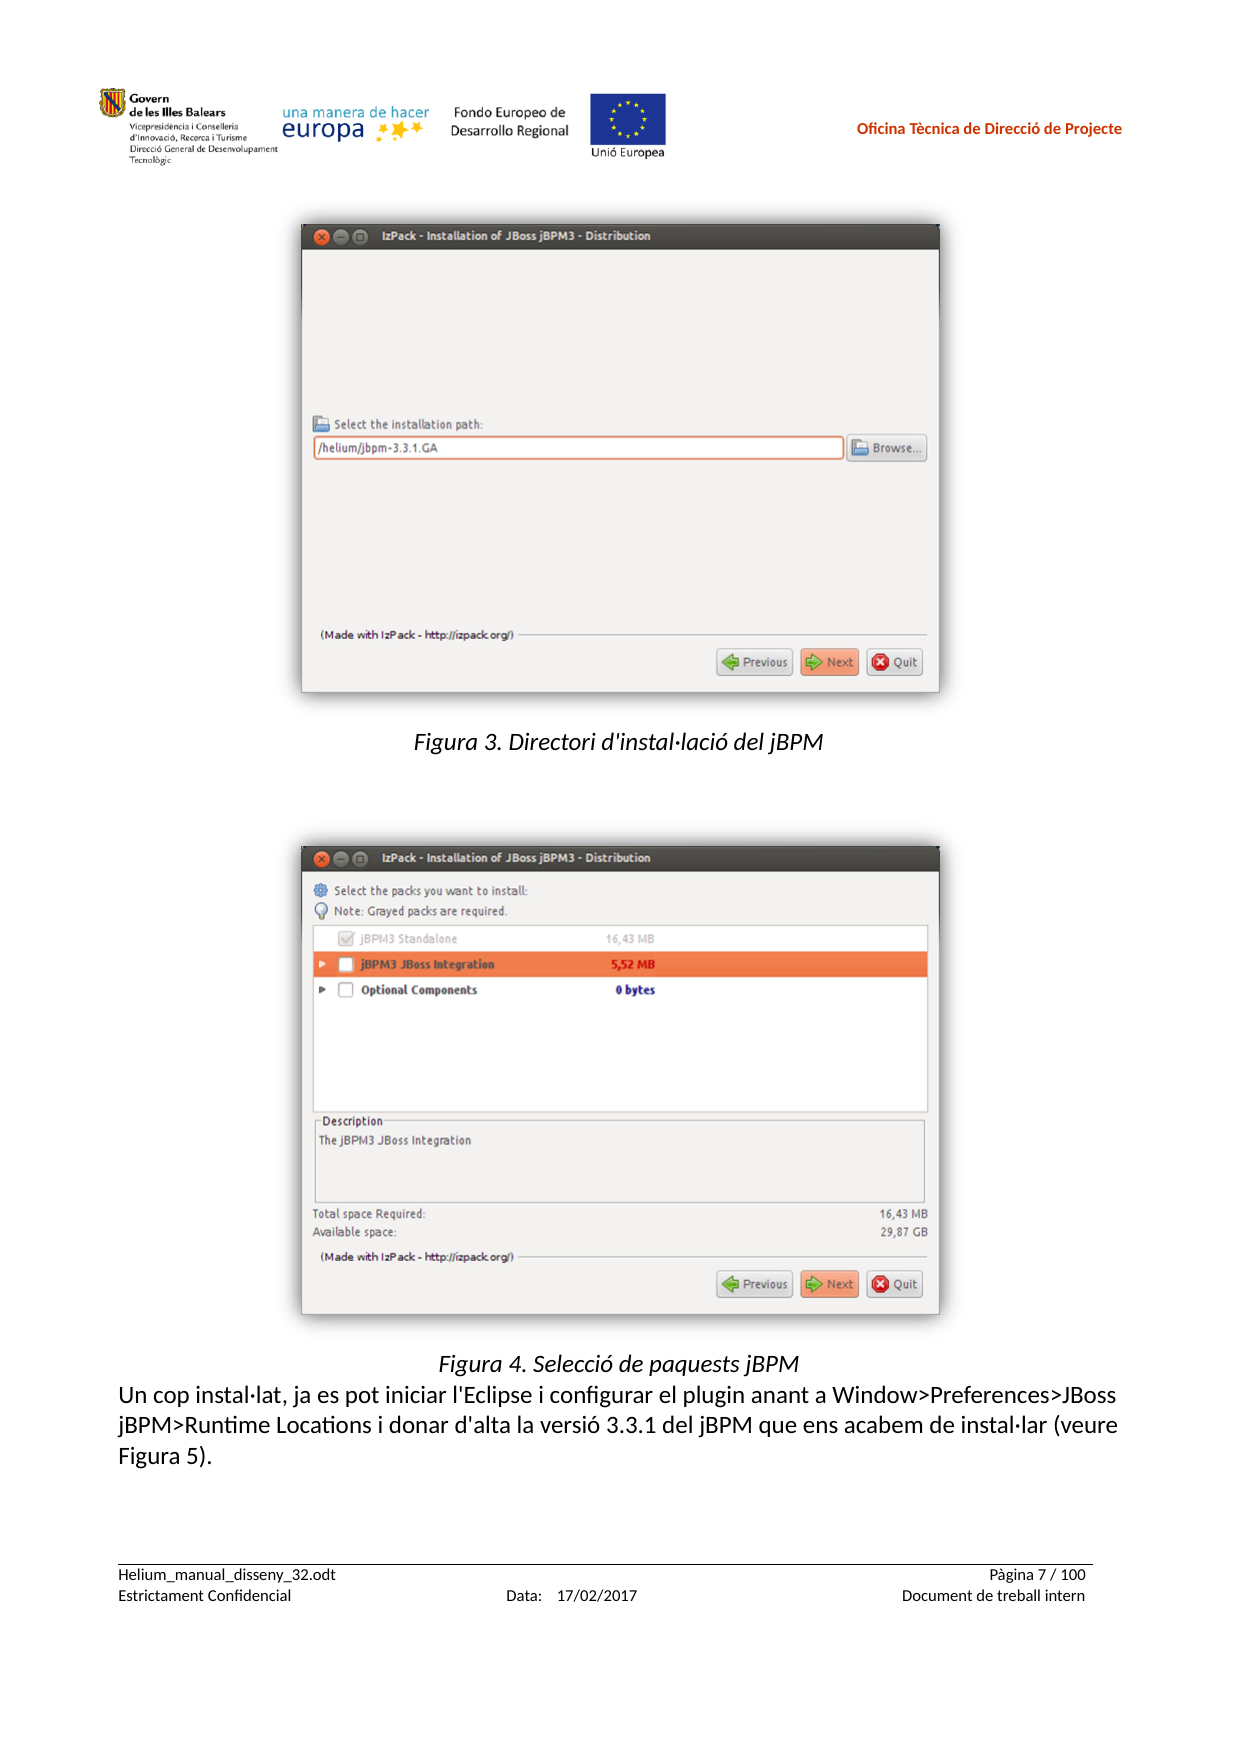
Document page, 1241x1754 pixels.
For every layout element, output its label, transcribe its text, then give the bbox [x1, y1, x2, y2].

text Un cop instal·lat, ja es pot iniciar l'Eclipse i configurar el plugin anant a Window>Preferences>JBoss jBPM>Runtime Locations i donar d'alta la versió 3.3.1 del jBPM que ens acabem de instal·lar (veure Figura 5). [118, 800, 1122, 1471]
picture [267, 812, 974, 1349]
text Figura 3. Directori d'instal·lació del jBPM [267, 727, 973, 757]
text Figura 4. Selecció de paquests jBPM [267, 1349, 973, 1379]
picture [99, 87, 668, 166]
picture [267, 190, 974, 727]
